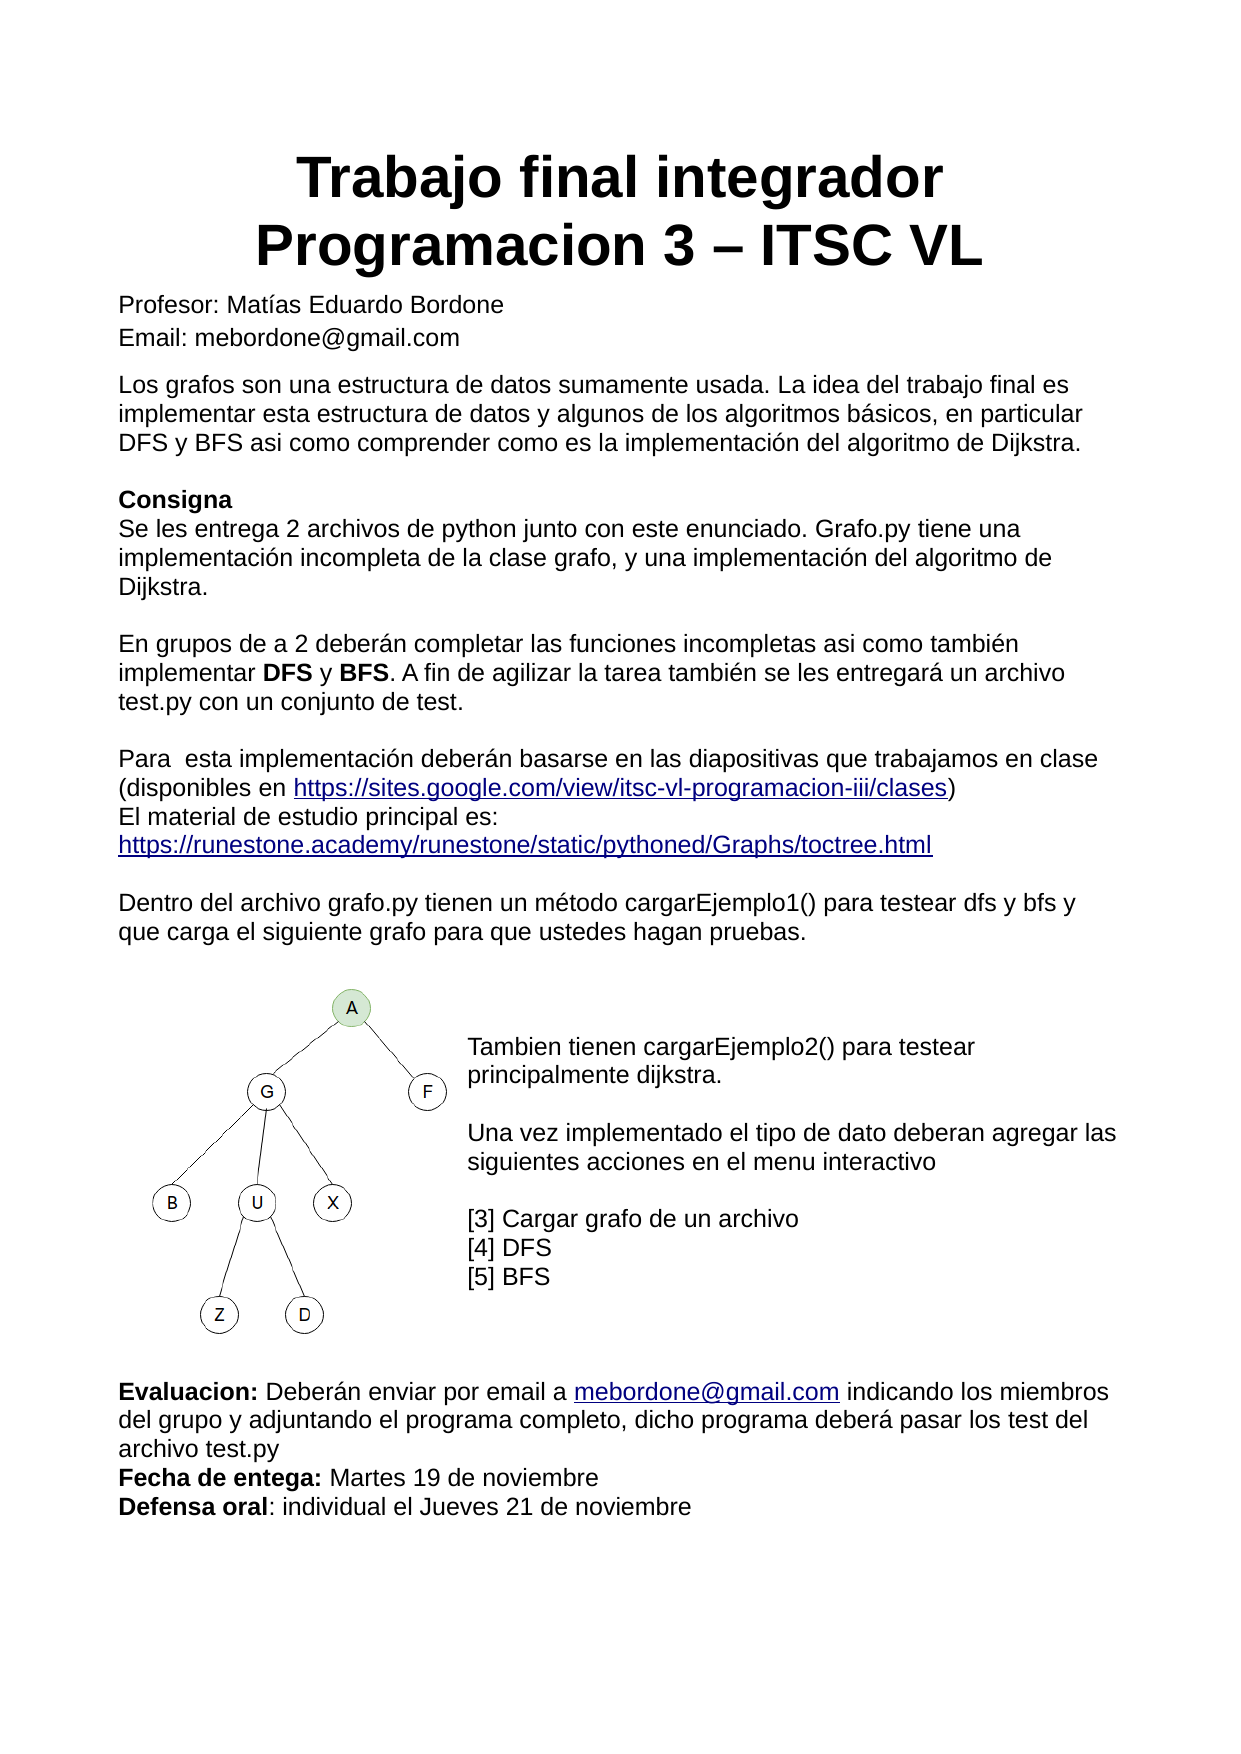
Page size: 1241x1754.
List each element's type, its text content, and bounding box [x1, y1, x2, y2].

picture [118, 974, 467, 1349]
text Se les entrega 2 archivos de python junto con este enunciado. Grafo.py tiene una implementación incompleta de la clase grafo, y una implementación del algoritmo de Dijkstra. [118, 514, 1122, 600]
text Una vez implementado el tipo de dato deberan agregar las siguientes acciones en el menu interactivo [467, 1118, 1122, 1175]
title Trabajo final integrador Programacion 3 – ITSC VL [118, 143, 1122, 277]
text Los grafos son una estructura de datos sumamente usada. La idea del trabajo final es implementar esta estructura de datos y algunos de los algoritmos básicos, en particular DFS y BFS asi como comprender como es la implementación del algoritmo de Dijkstra. [118, 370, 1122, 457]
text [3] Cargar grafo de un archivo [467, 1204, 1122, 1233]
text Consigna [118, 485, 1122, 514]
text Defensa oral: individual el Jueves 21 de noviembre [118, 1492, 1122, 1520]
text El material de estudio principal es: https://runestone.academy/runestone/static/pythoned/Graphs/toctree.html [118, 802, 1122, 859]
text [4] DFS [467, 1233, 1122, 1262]
text Para esta implementación deberán basarse en las diapositivas que trabajamos en clase (disponibles en https://sites.google.com/view/itsc-vl-programacion-iii/clases) [118, 744, 1122, 802]
text Tambien tienen cargarEjemplo2() para testear principalmente dijkstra. [467, 1032, 1122, 1089]
text En grupos de a 2 deberán completar las funciones incompletas asi como también implementar DFS y BFS. A fin de agilizar la tarea también se les entregará un archivo test.py con un conjunto de test. [118, 629, 1122, 715]
text [5] BFS [467, 1262, 1122, 1290]
text Fecha de entega: Martes 19 de noviembre [118, 1463, 1122, 1492]
text Profesor: Matías Eduardo Bordone Email: mebordone@gmail.com [118, 290, 1122, 352]
text Evaluacion: Deberán enviar por email a mebordone@gmail.com indicando los miembros del grupo y adjuntando el programa completo, dicho programa deberá pasar los test del archivo test.py [118, 1377, 1122, 1463]
text Dentro del archivo grafo.py tienen un método cargarEjemplo1() para testear dfs y bfs y que carga el siguiente grafo para que ustedes hagan pruebas. [118, 888, 1122, 945]
